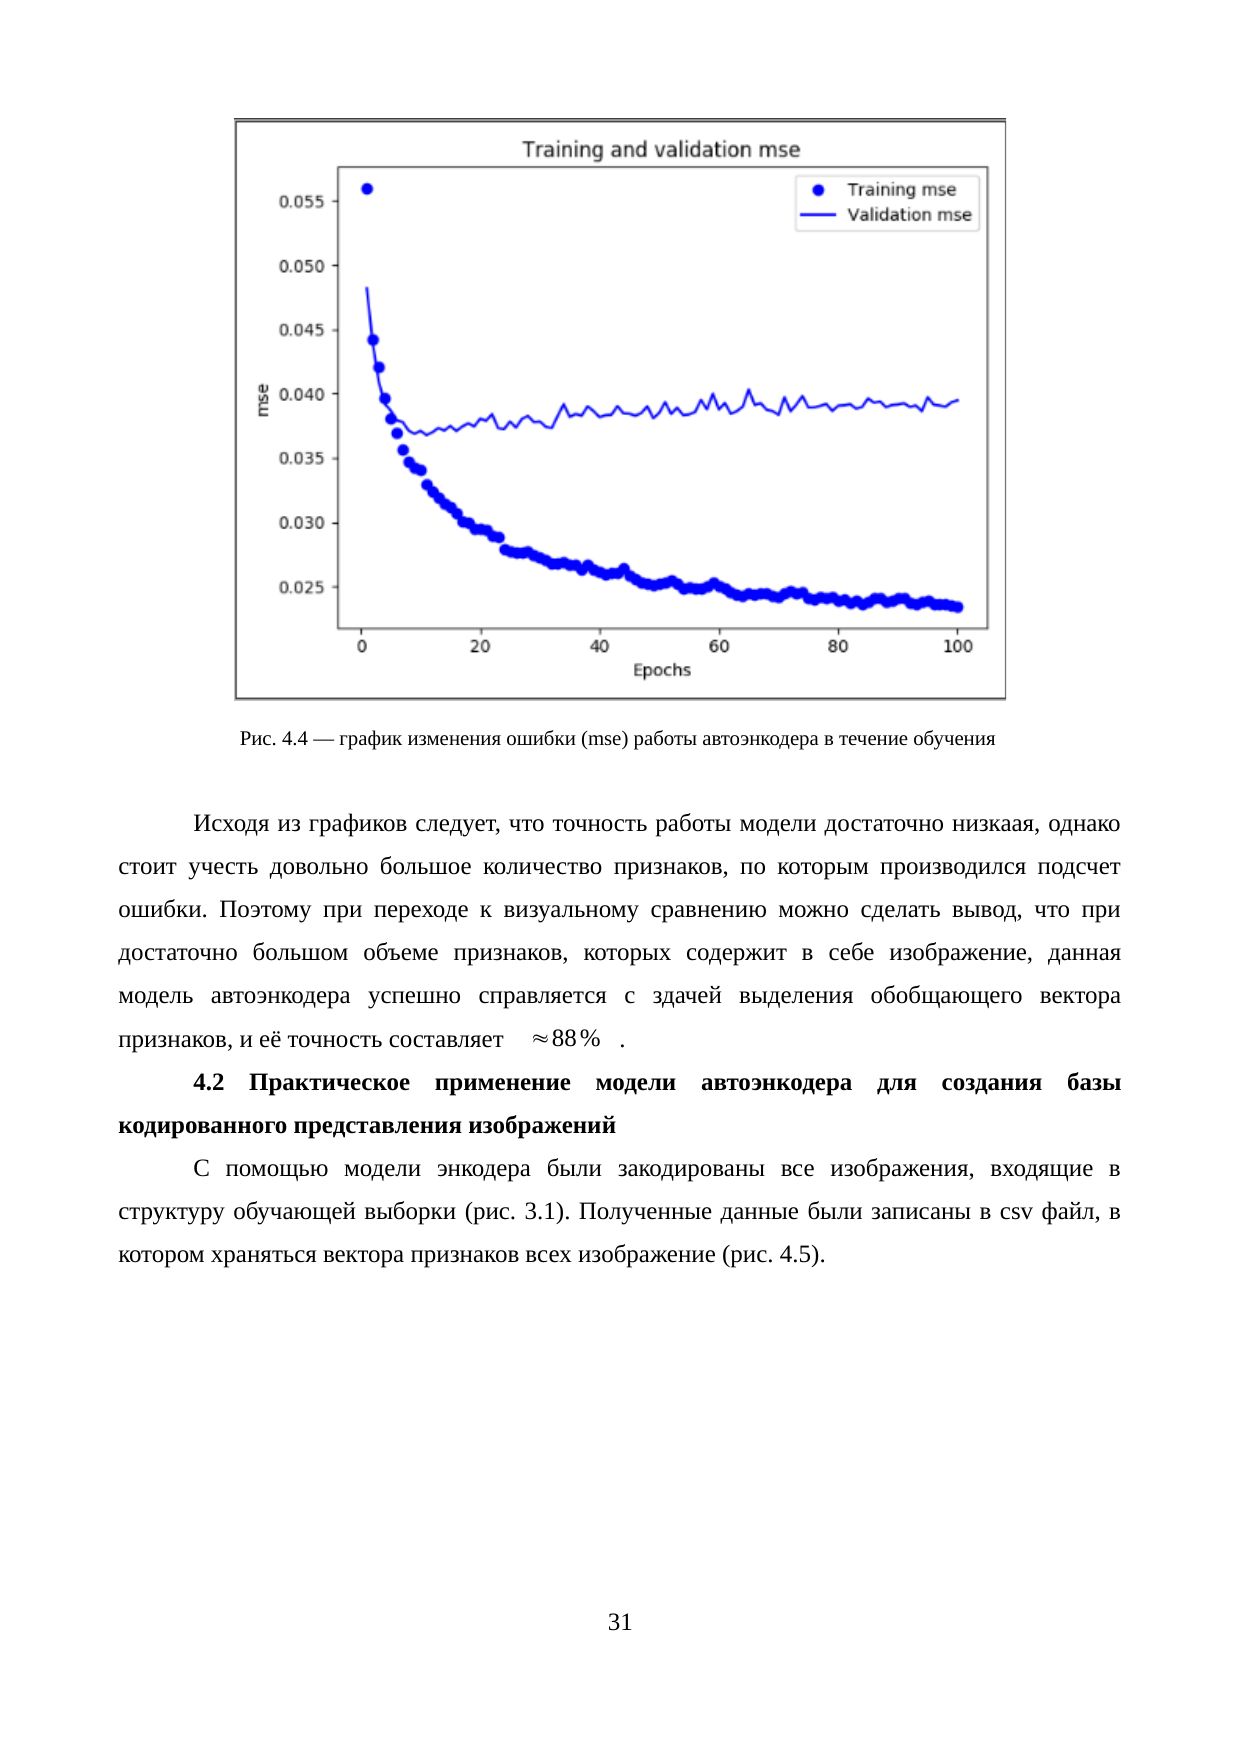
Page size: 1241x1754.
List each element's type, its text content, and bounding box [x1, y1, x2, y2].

text Исходя из графиков следует, что точность работы модели достаточно низкаая, однако стоит учесть довольно большое количество признаков, по которым производился подсчет ошибки. Поэтому при переходе к визуальному сравнению можно сделать вывод, что при достаточно большом объеме признаков, которых содержит в себе изображение, данная модель автоэнкодера успешно справляется с здачей выделения обобщающего вектора признаков, и её точность составляет . [118, 808, 1122, 1052]
text 4.2 Практическое применение модели автоэнкодера для создания базы кодированного представления изображений [118, 1067, 1122, 1139]
picture [234, 118, 1007, 701]
text С помощью модели энкодера были закодированы все изображения, входящие в структуру обучающей выборки (рис. 3.1). Полученные данные были записаны в csv файл, в котором храняться вектора признаков всех изображение (рис. 4.5). [118, 1153, 1122, 1268]
